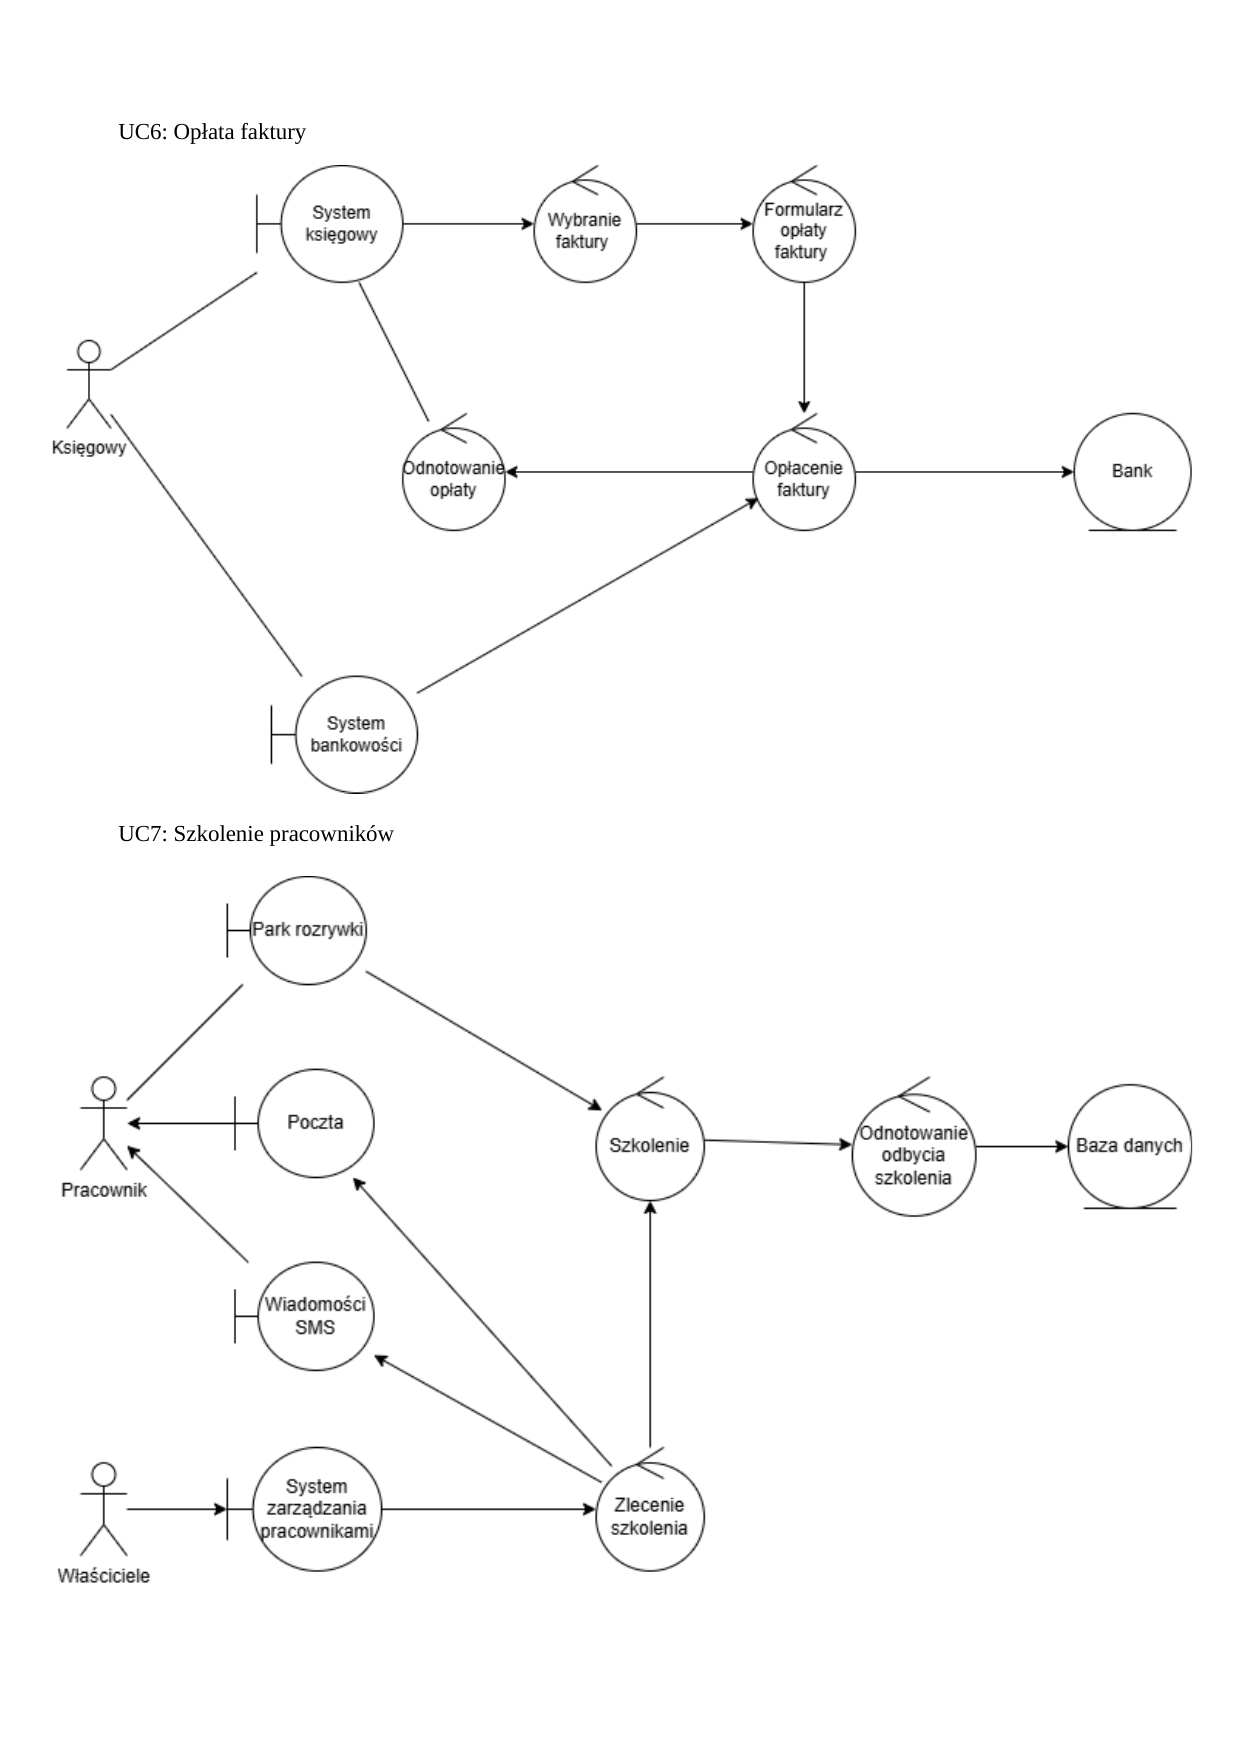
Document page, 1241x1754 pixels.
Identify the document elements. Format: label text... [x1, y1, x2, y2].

picture [57, 876, 1193, 1589]
text UC6: Opłata faktury [118, 118, 1122, 144]
text UC7: Szkolenie pracowników [118, 820, 1122, 847]
picture [52, 165, 1192, 794]
